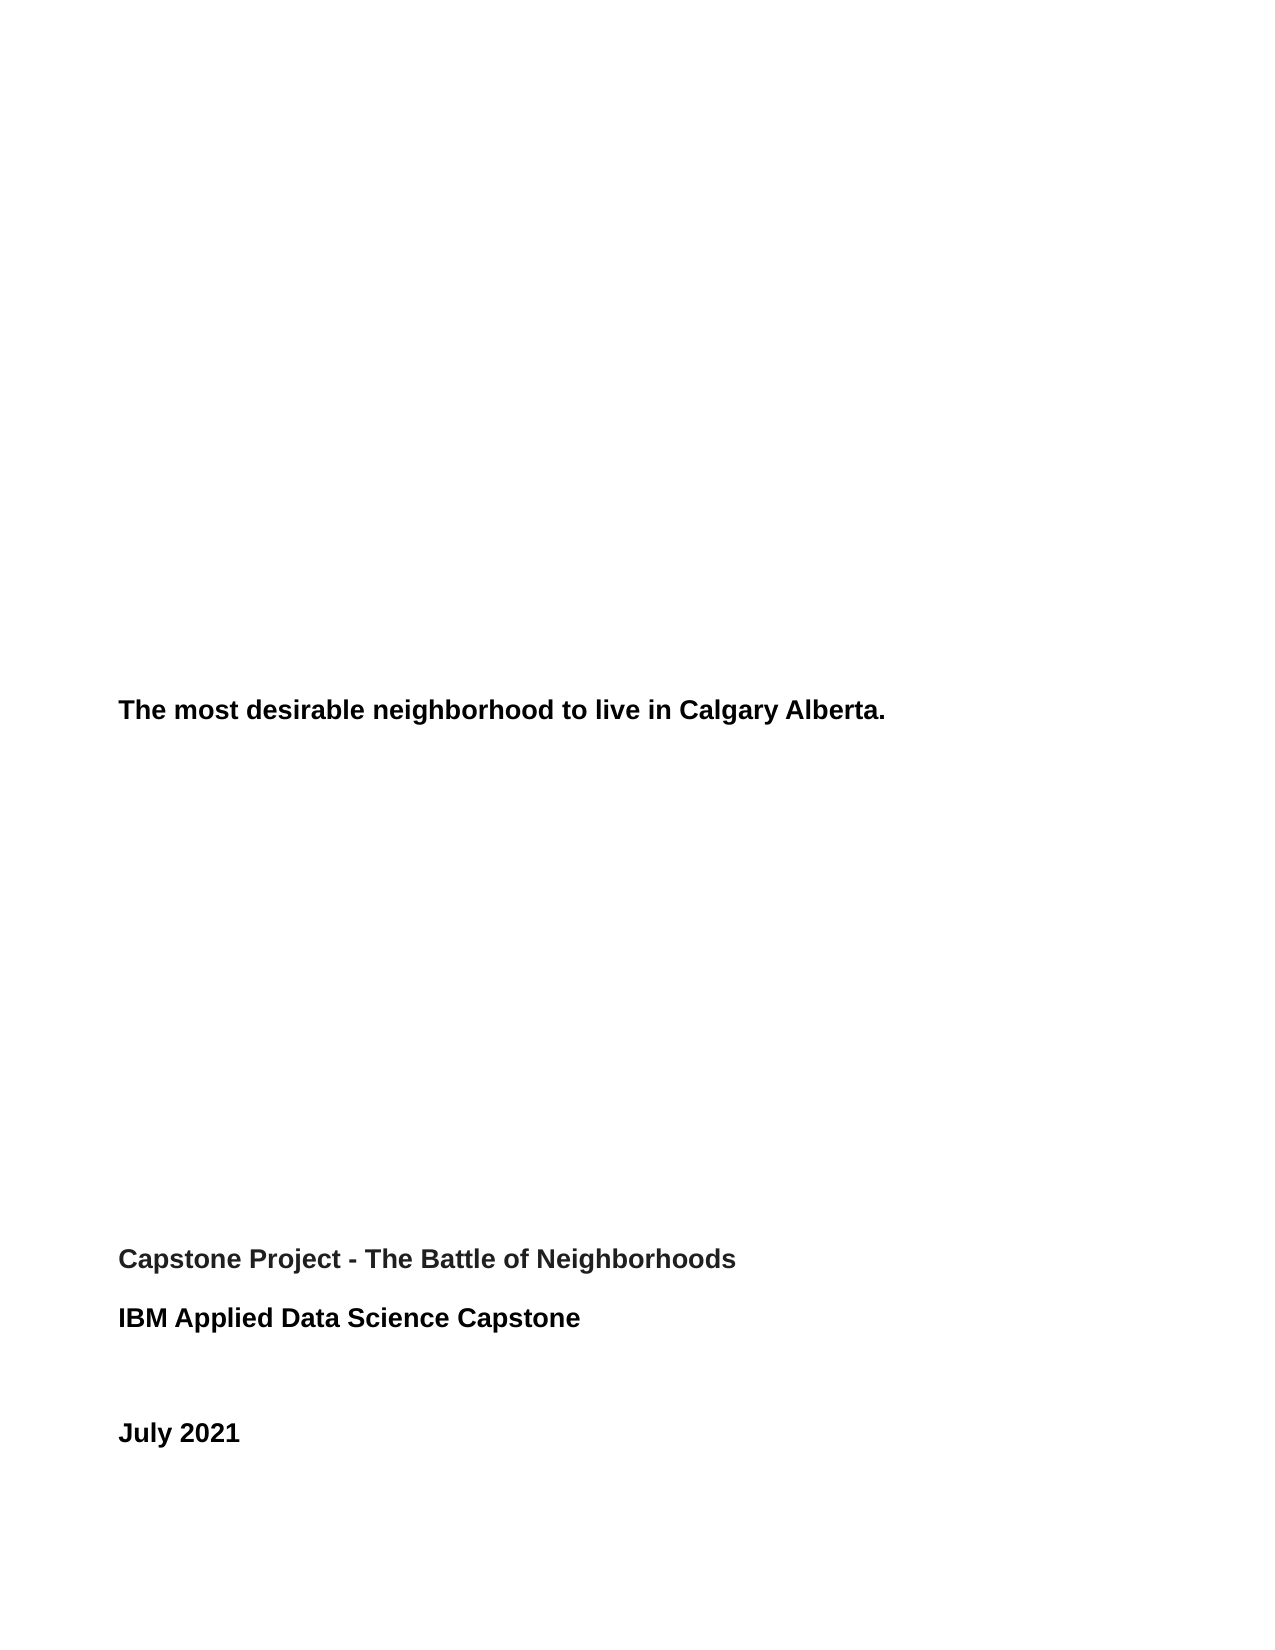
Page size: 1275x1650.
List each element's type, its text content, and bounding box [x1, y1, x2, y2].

text July 2021 [118, 1417, 1157, 1448]
text IBM Applied Data Science Capstone [118, 1302, 1157, 1333]
subtitle Capstone Project - The Battle of Neighborhoods [118, 1243, 1157, 1274]
text The most desirable neighborhood to live in Calgary Alberta. [118, 694, 1157, 725]
